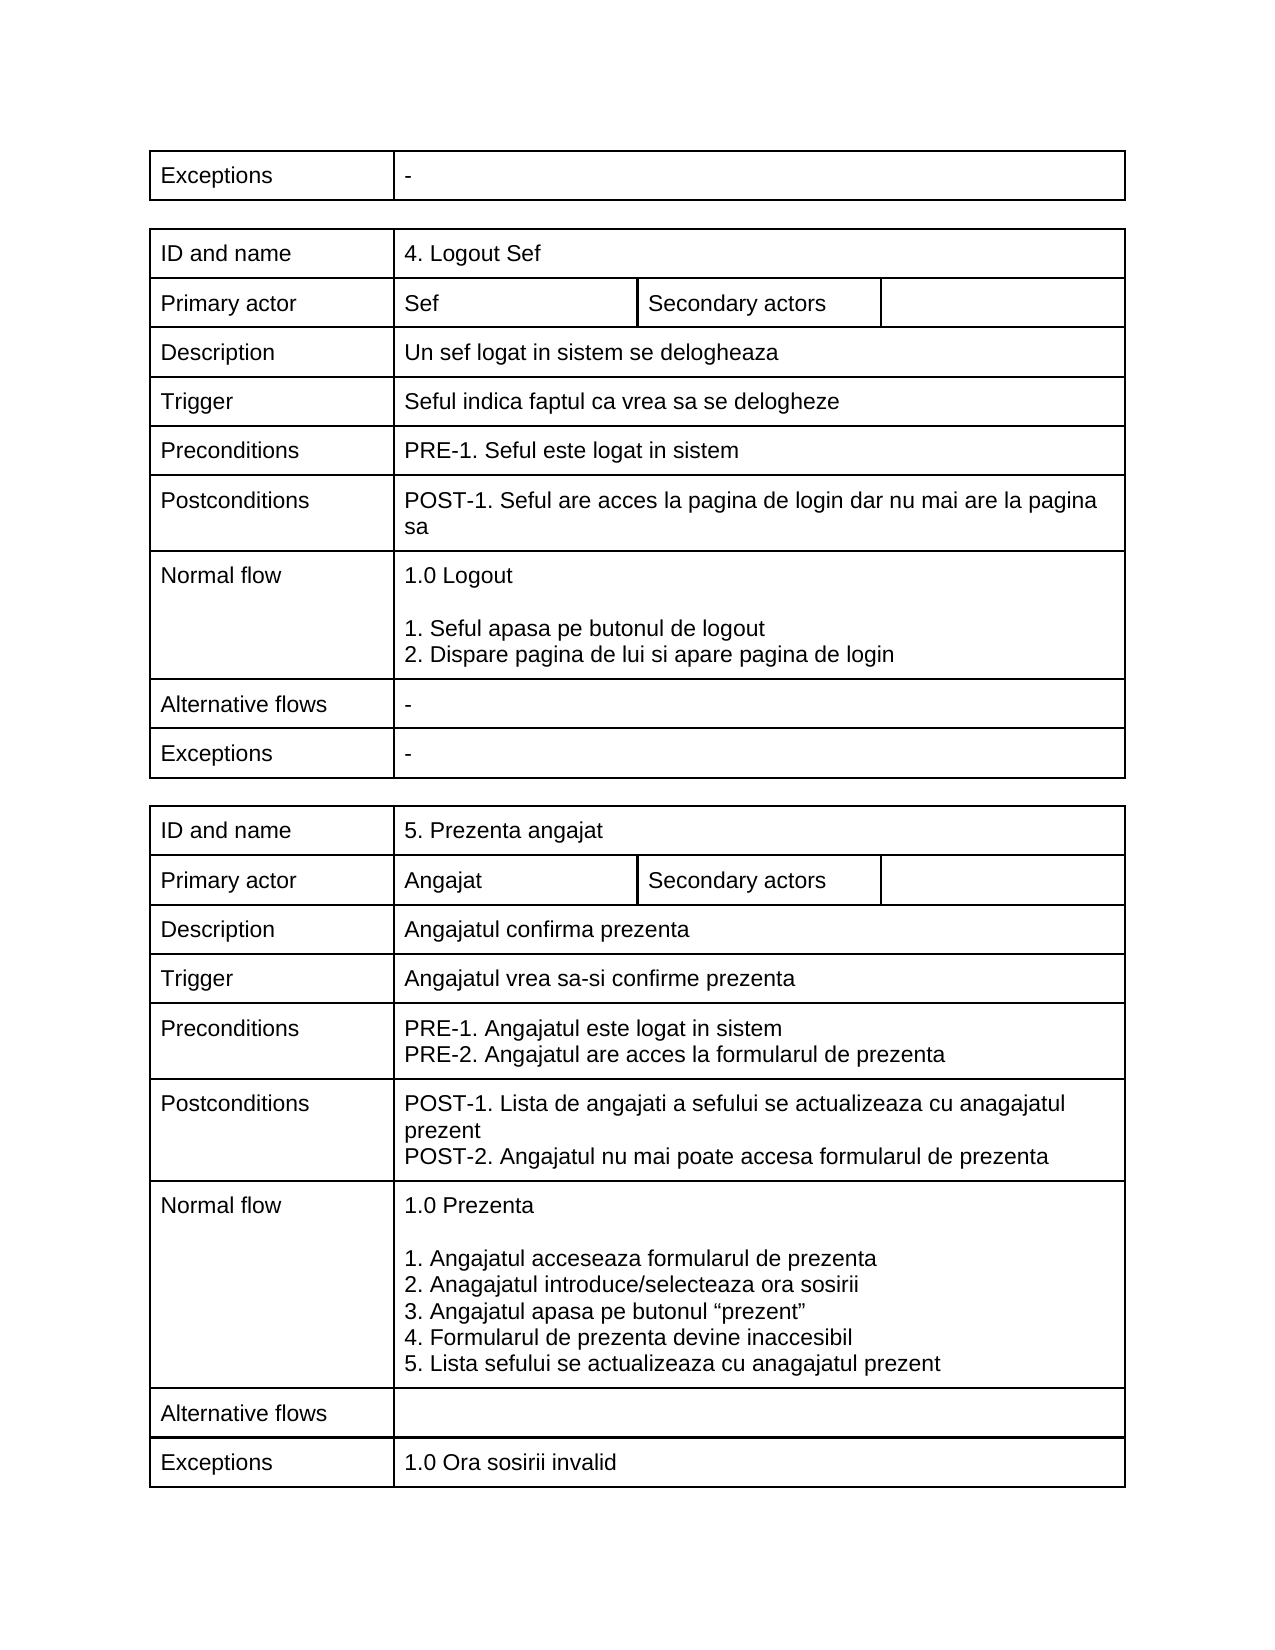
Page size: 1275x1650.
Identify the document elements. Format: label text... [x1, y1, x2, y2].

table_header 5. Prezenta angajat [395, 807, 1124, 854]
table_cell Angajatul confirma prezenta [395, 906, 1124, 953]
table_cell Normal flow [151, 552, 393, 678]
table_cell POST-1. Seful are acces la pagina de login dar nu mai are la pagina sa [395, 476, 1124, 550]
table_cell Normal flow [151, 1182, 393, 1387]
table_cell Angajat [395, 856, 636, 903]
table_cell Seful indica faptul ca vrea sa se delogheze [395, 378, 1124, 425]
table_cell Preconditions [151, 1004, 393, 1078]
table_cell Description [151, 906, 393, 953]
table_cell - [395, 152, 1124, 199]
table_cell - [395, 680, 1124, 727]
table_cell Description [151, 328, 393, 376]
table_cell 1.0 Logout 1. Seful apasa pe butonul de logout 2. Dispare pagina de lui si apare pagina de login [395, 552, 1124, 678]
table_cell Trigger [151, 378, 393, 425]
table_cell Postconditions [151, 476, 393, 550]
table_cell Alternative flows [151, 1389, 393, 1436]
table_cell 1.0 Ora sosirii invalid [395, 1439, 1124, 1486]
table_cell 1.0 Prezenta 1. Angajatul acceseaza formularul de prezenta 2. Anagajatul introduce/selecteaza ora sosirii 3. Angajatul apasa pe butonul “prezent” 4. Formularul de prezenta devine inaccesibil 5. Lista sefului se actualizeaza cu anagajatul prezent [395, 1182, 1124, 1387]
table_cell Exceptions [151, 1439, 393, 1486]
table_cell Primary actor [151, 279, 393, 326]
table_cell Secondary actors [639, 856, 880, 903]
table_header 4. Logout Sef [395, 230, 1124, 277]
table_cell Sef [395, 279, 636, 326]
table_cell [882, 856, 1124, 903]
table_cell Angajatul vrea sa-si confirme prezenta [395, 955, 1124, 1002]
table_cell Alternative flows [151, 680, 393, 727]
table_cell Trigger [151, 955, 393, 1002]
table_cell - [395, 729, 1124, 777]
table_header ID and name [151, 807, 393, 854]
table_cell [882, 279, 1124, 326]
table_cell Postconditions [151, 1080, 393, 1180]
table_cell Primary actor [151, 856, 393, 903]
table_cell PRE-1. Angajatul este logat in sistem PRE-2. Angajatul are acces la formularul de prezenta [395, 1004, 1124, 1078]
table_cell Preconditions [151, 427, 393, 474]
table_cell Exceptions [151, 152, 393, 199]
table_cell [395, 1389, 1124, 1436]
table_cell Exceptions [151, 729, 393, 777]
table_cell Un sef logat in sistem se delogheaza [395, 328, 1124, 376]
table_cell POST-1. Lista de angajati a sefului se actualizeaza cu anagajatul prezent POST-2. Angajatul nu mai poate accesa formularul de prezenta [395, 1080, 1124, 1180]
table_cell Secondary actors [639, 279, 880, 326]
table_header ID and name [151, 230, 393, 277]
table_cell PRE-1. Seful este logat in sistem [395, 427, 1124, 474]
